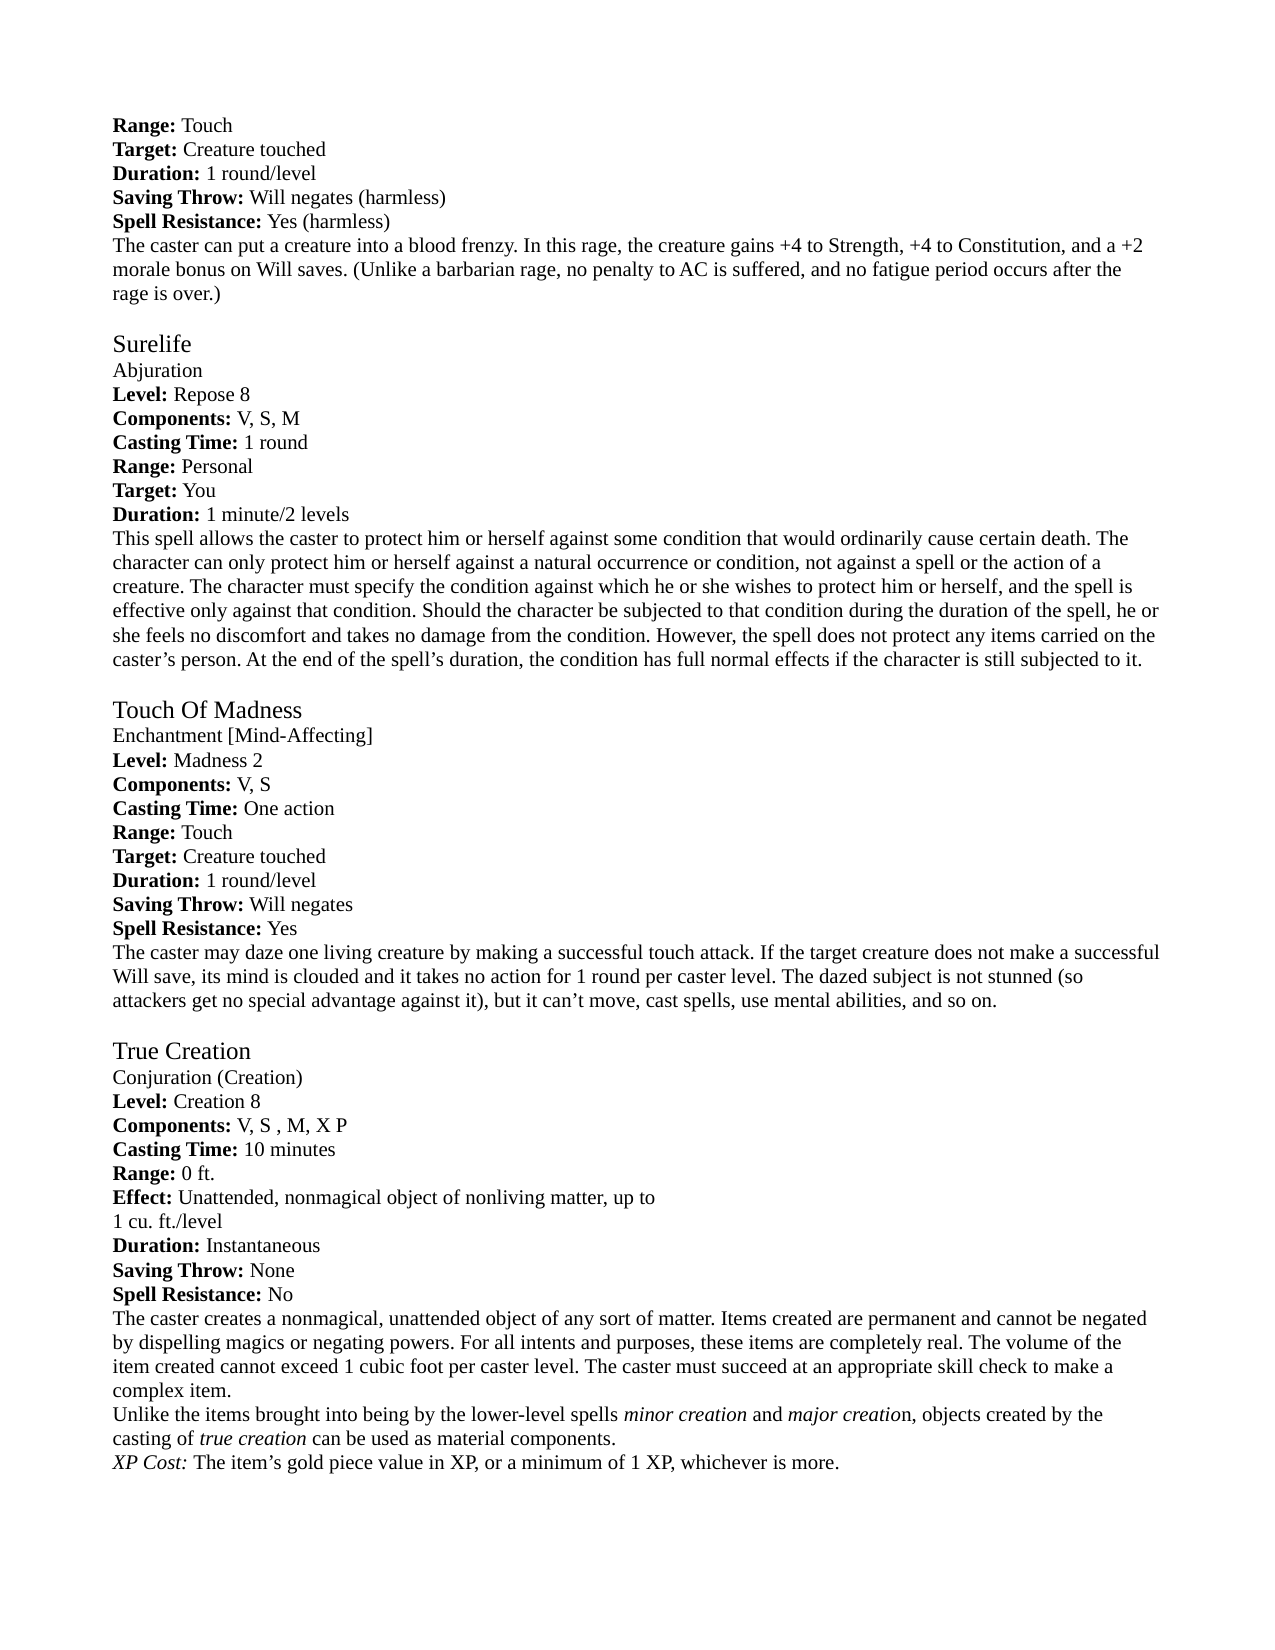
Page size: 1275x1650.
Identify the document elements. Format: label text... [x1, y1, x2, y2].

text Range: Touch [112, 112, 1162, 137]
text Casting Time: One action [112, 796, 1162, 820]
text Saving Throw: Will negates (harmless) [112, 185, 1162, 209]
text XP Cost: The item’s gold piece value in XP, or a minimum of 1 XP, whichever is more. [112, 1450, 1162, 1474]
text Spell Resistance: Yes (harmless) [112, 209, 1162, 233]
text Casting Time: 10 minutes [112, 1137, 1162, 1161]
text Duration: 1 minute/2 levels [112, 502, 1162, 526]
text Enchantment [Mind-Affecting] [112, 723, 1162, 747]
text Duration: Instantaneous [112, 1233, 1162, 1257]
text Components: V, S, M [112, 406, 1162, 430]
text Components: V, S , M, X P [112, 1113, 1162, 1137]
subtitle Surelife [112, 329, 1162, 358]
text 1 cu. ft./level [112, 1209, 1162, 1233]
text Range: 0 ft. [112, 1161, 1162, 1185]
text Level: Madness 2 [112, 747, 1162, 772]
subtitle True Creation [112, 1036, 1162, 1065]
text Abjuration [112, 358, 1162, 382]
text Unlike the items brought into being by the lower-level spells minor creation and major creation, objects created by the casting of true creation can be used as material components. [112, 1402, 1162, 1450]
text Spell Resistance: Yes [112, 916, 1162, 940]
text The caster can put a creature into a blood frenzy. In this rage, the creature gains +4 to Strength, +4 to Constitution, and a +2 morale bonus on Will saves. (Unlike a barbarian rage, no penalty to AC is suffered, and no fatigue period occurs after the rage is over.) [112, 233, 1162, 305]
text Saving Throw: None [112, 1257, 1162, 1282]
text Level: Creation 8 [112, 1089, 1162, 1113]
subtitle Touch Of Madness [112, 695, 1162, 723]
text The caster may daze one living creature by making a successful touch attack. If the target creature does not make a successful Will save, its mind is clouded and it takes no action for 1 round per caster level. The dazed subject is not stunned (so attackers get no special advantage against it), but it can’t move, cast spells, use mental abilities, and so on. [112, 940, 1162, 1012]
text The caster creates a nonmagical, unattended object of any sort of matter. Items created are permanent and cannot be negated by dispelling magics or negating powers. For all intents and purposes, these items are completely real. The volume of the item created cannot exceed 1 cubic foot per caster level. The caster must succeed at an appropriate skill check to make a complex item. [112, 1306, 1162, 1402]
text Target: Creature touched [112, 844, 1162, 868]
text Target: Creature touched [112, 137, 1162, 161]
text Spell Resistance: No [112, 1282, 1162, 1306]
text Effect: Unattended, nonmagical object of nonliving matter, up to [112, 1185, 1162, 1209]
text Duration: 1 round/level [112, 161, 1162, 185]
text This spell allows the caster to protect him or herself against some condition that would ordinarily cause certain death. The character can only protect him or herself against a natural occurrence or condition, not against a spell or the action of a creature. The character must specify the condition against which he or she wishes to protect him or herself, and the spell is effective only against that condition. Should the character be subjected to that condition during the duration of the spell, he or she feels no discomfort and takes no damage from the condition. However, the spell does not protect any items carried on the caster’s person. At the end of the spell’s duration, the condition has full normal effects if the character is still subjected to it. [112, 526, 1162, 671]
text Range: Touch [112, 820, 1162, 844]
text Components: V, S [112, 772, 1162, 796]
text Casting Time: 1 round [112, 430, 1162, 454]
text Target: You [112, 478, 1162, 502]
text Saving Throw: Will negates [112, 892, 1162, 916]
text Range: Personal [112, 454, 1162, 478]
text Duration: 1 round/level [112, 868, 1162, 892]
text Level: Repose 8 [112, 382, 1162, 406]
text Conjuration (Creation) [112, 1065, 1162, 1089]
